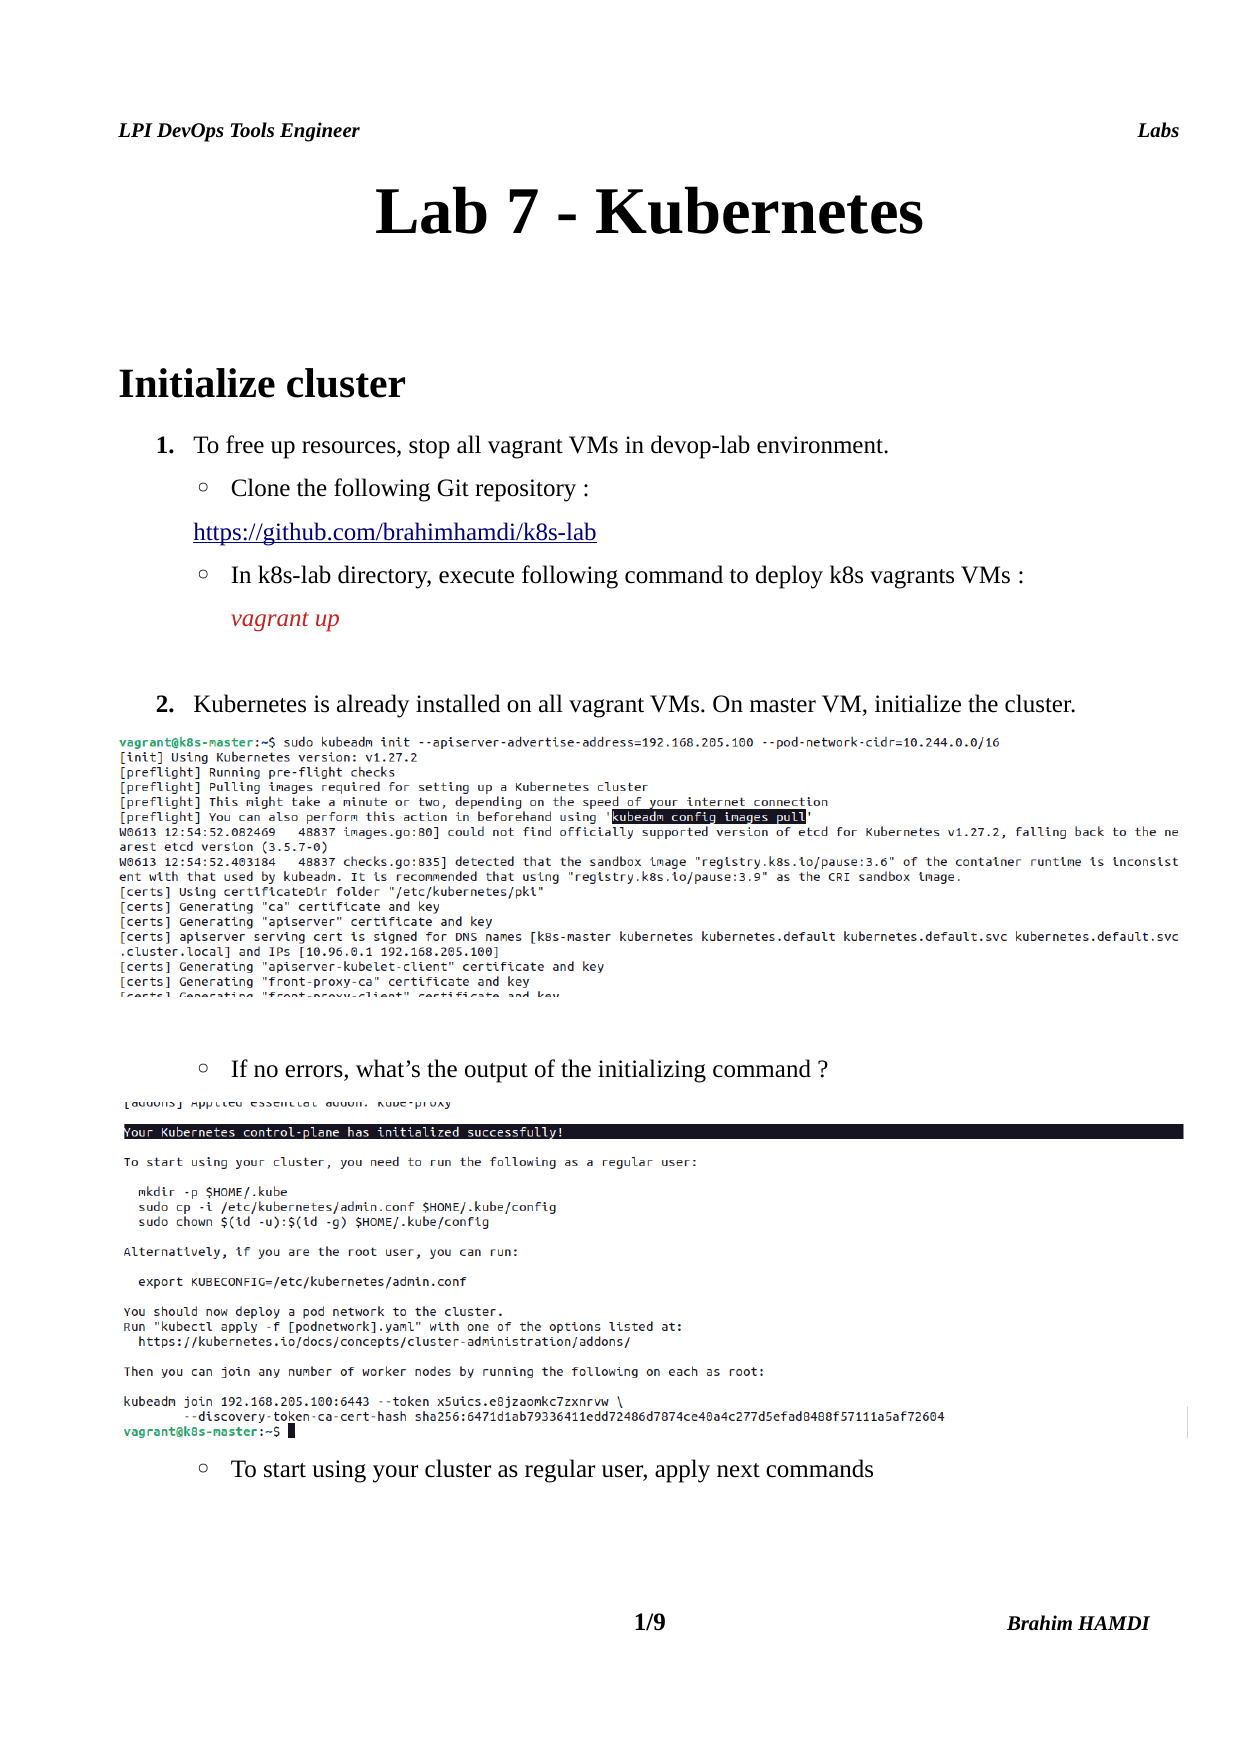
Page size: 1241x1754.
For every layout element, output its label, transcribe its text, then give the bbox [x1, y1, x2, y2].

list https://github.com/brahimhamdi/k8s-lab [156, 517, 1181, 545]
list If no errors, what’s the output of the initializing command ? [193, 1054, 1181, 1083]
text Initialize cluster [118, 358, 1181, 406]
list vagrant up [193, 603, 1181, 632]
list In k8s-lab directory, execute following command to deploy k8s vagrants VMs : [193, 560, 1181, 588]
picture [124, 1102, 1188, 1441]
list To free up resources, stop all vagrant VMs in devop-lab environment. [156, 430, 1181, 459]
picture [118, 732, 1182, 997]
list Clone the following Git repository : [193, 473, 1181, 502]
text Lab 7 - Kubernetes [118, 172, 1181, 248]
list [193, 1097, 1181, 1102]
list To start using your cluster as regular user, apply next commands [193, 1441, 1181, 1483]
list Kubernetes is already installed on all vagrant VMs. On master VM, initialize the cluster. [156, 689, 1181, 718]
